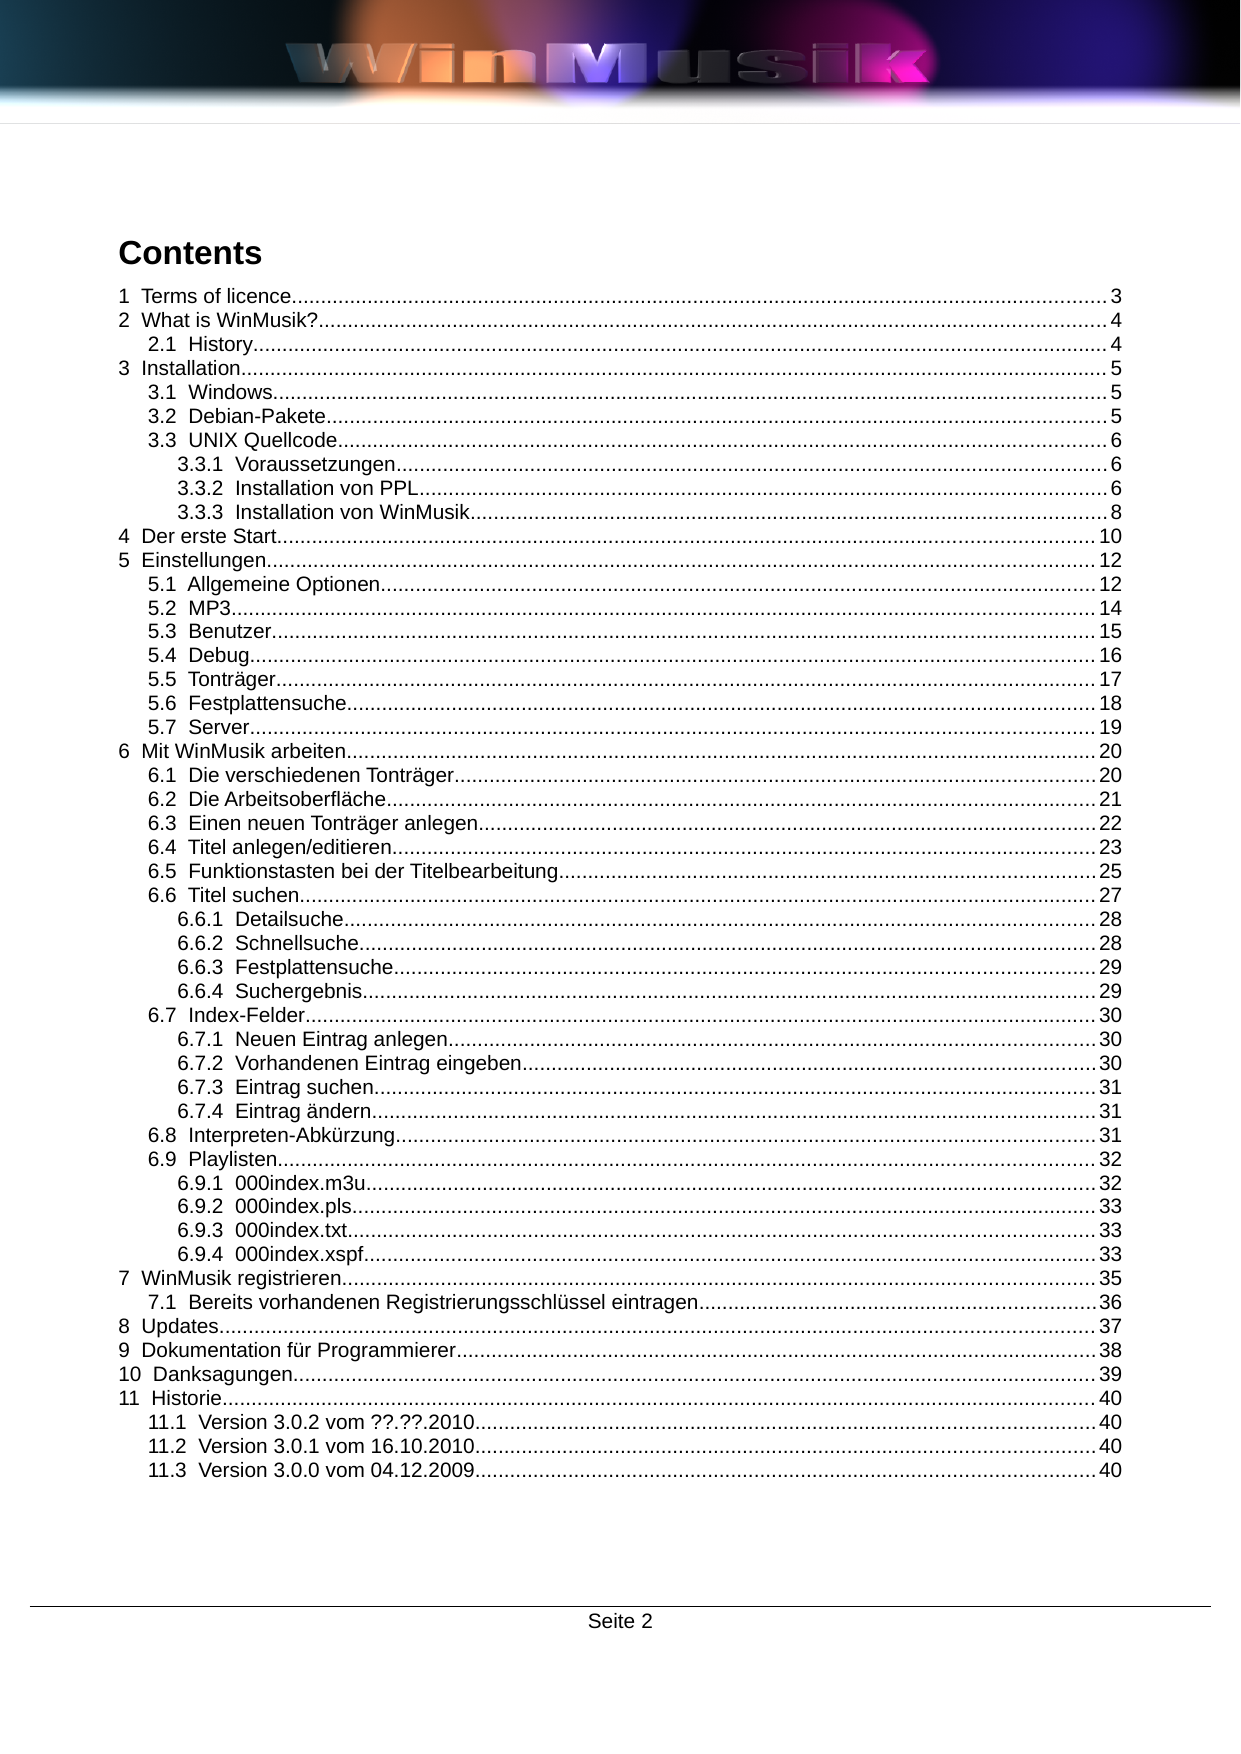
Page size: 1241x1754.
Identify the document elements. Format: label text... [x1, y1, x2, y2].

text 6.4 Titel anlegen/editieren 23 [148, 835, 1122, 859]
text 5.5 Tonträger 17 [148, 667, 1122, 691]
text 10 Danksagungen 39 [118, 1362, 1122, 1386]
text 6.9.3 000index.txt 33 [177, 1218, 1122, 1242]
subtitle Contents [118, 233, 1122, 271]
text 6.9.1 000index.m3u 32 [177, 1170, 1122, 1194]
text 2.1 History 4 [148, 332, 1122, 356]
text 6.6.3 Festplattensuche 29 [177, 955, 1122, 979]
text 6.1 Die verschiedenen Tonträger 20 [148, 763, 1122, 787]
text 6.2 Die Arbeitsoberfläche 21 [148, 787, 1122, 811]
text 6.7.3 Eintrag suchen 31 [177, 1074, 1122, 1098]
text 3.3.1 Voraussetzungen 6 [177, 452, 1122, 476]
text 5.4 Debug 16 [148, 643, 1122, 667]
text 5 Einstellungen 12 [118, 547, 1122, 571]
text 3.3.3 Installation von WinMusik 8 [177, 499, 1122, 523]
text 3.1 Windows 5 [148, 380, 1122, 404]
text 5.1 Allgemeine Optionen 12 [148, 571, 1122, 595]
text 6.7 Index-Felder 30 [148, 1003, 1122, 1027]
text 6.6.1 Detailsuche 28 [177, 907, 1122, 931]
text 11 Historie 40 [118, 1386, 1122, 1410]
text 1 Terms of licence 3 [118, 284, 1122, 308]
text 9 Dokumentation für Programmierer 38 [118, 1338, 1122, 1362]
text 6.6 Titel suchen 27 [148, 883, 1122, 907]
text 6.6.4 Suchergebnis 29 [177, 979, 1122, 1003]
text 6.7.4 Eintrag ändern 31 [177, 1098, 1122, 1122]
text 5.6 Festplattensuche 18 [148, 691, 1122, 715]
text 6.5 Funktionstasten bei der Titelbearbeitung 25 [148, 859, 1122, 883]
text 11.2 Version 3.0.1 vom 16.10.2010 40 [148, 1434, 1122, 1458]
text 6.9 Playlisten 32 [148, 1146, 1122, 1170]
text 11.1 Version 3.0.2 vom ??.??.2010 40 [148, 1410, 1122, 1434]
text 6.3 Einen neuen Tonträger anlegen 22 [148, 811, 1122, 835]
text 6.9.4 000index.xspf 33 [177, 1242, 1122, 1266]
text 7 WinMusik registrieren 35 [118, 1266, 1122, 1290]
text 3 Installation 5 [118, 356, 1122, 380]
text 3.2 Debian-Pakete 5 [148, 404, 1122, 428]
text 6 Mit WinMusik arbeiten 20 [118, 739, 1122, 763]
text 6.7.2 Vorhandenen Eintrag eingeben 30 [177, 1051, 1122, 1074]
text 5.2 MP3 14 [148, 595, 1122, 619]
text 8 Updates 37 [118, 1314, 1122, 1338]
text 5.7 Server 19 [148, 715, 1122, 739]
text 3.3.2 Installation von PPL 6 [177, 476, 1122, 499]
text 2 What is WinMusik? 4 [118, 308, 1122, 332]
text 5.3 Benutzer 15 [148, 619, 1122, 643]
text 6.6.2 Schnellsuche 28 [177, 931, 1122, 955]
text 6.7.1 Neuen Eintrag anlegen 30 [177, 1027, 1122, 1051]
text 6.8 Interpreten-Abkürzung 31 [148, 1122, 1122, 1146]
text 3.3 UNIX Quellcode 6 [148, 428, 1122, 452]
text 4 Der erste Start 10 [118, 523, 1122, 547]
text 11.3 Version 3.0.0 vom 04.12.2009 40 [148, 1458, 1122, 1482]
text 7.1 Bereits vorhandenen Registrierungsschlüssel eintragen 36 [148, 1290, 1122, 1314]
text 6.9.2 000index.pls 33 [177, 1194, 1122, 1218]
